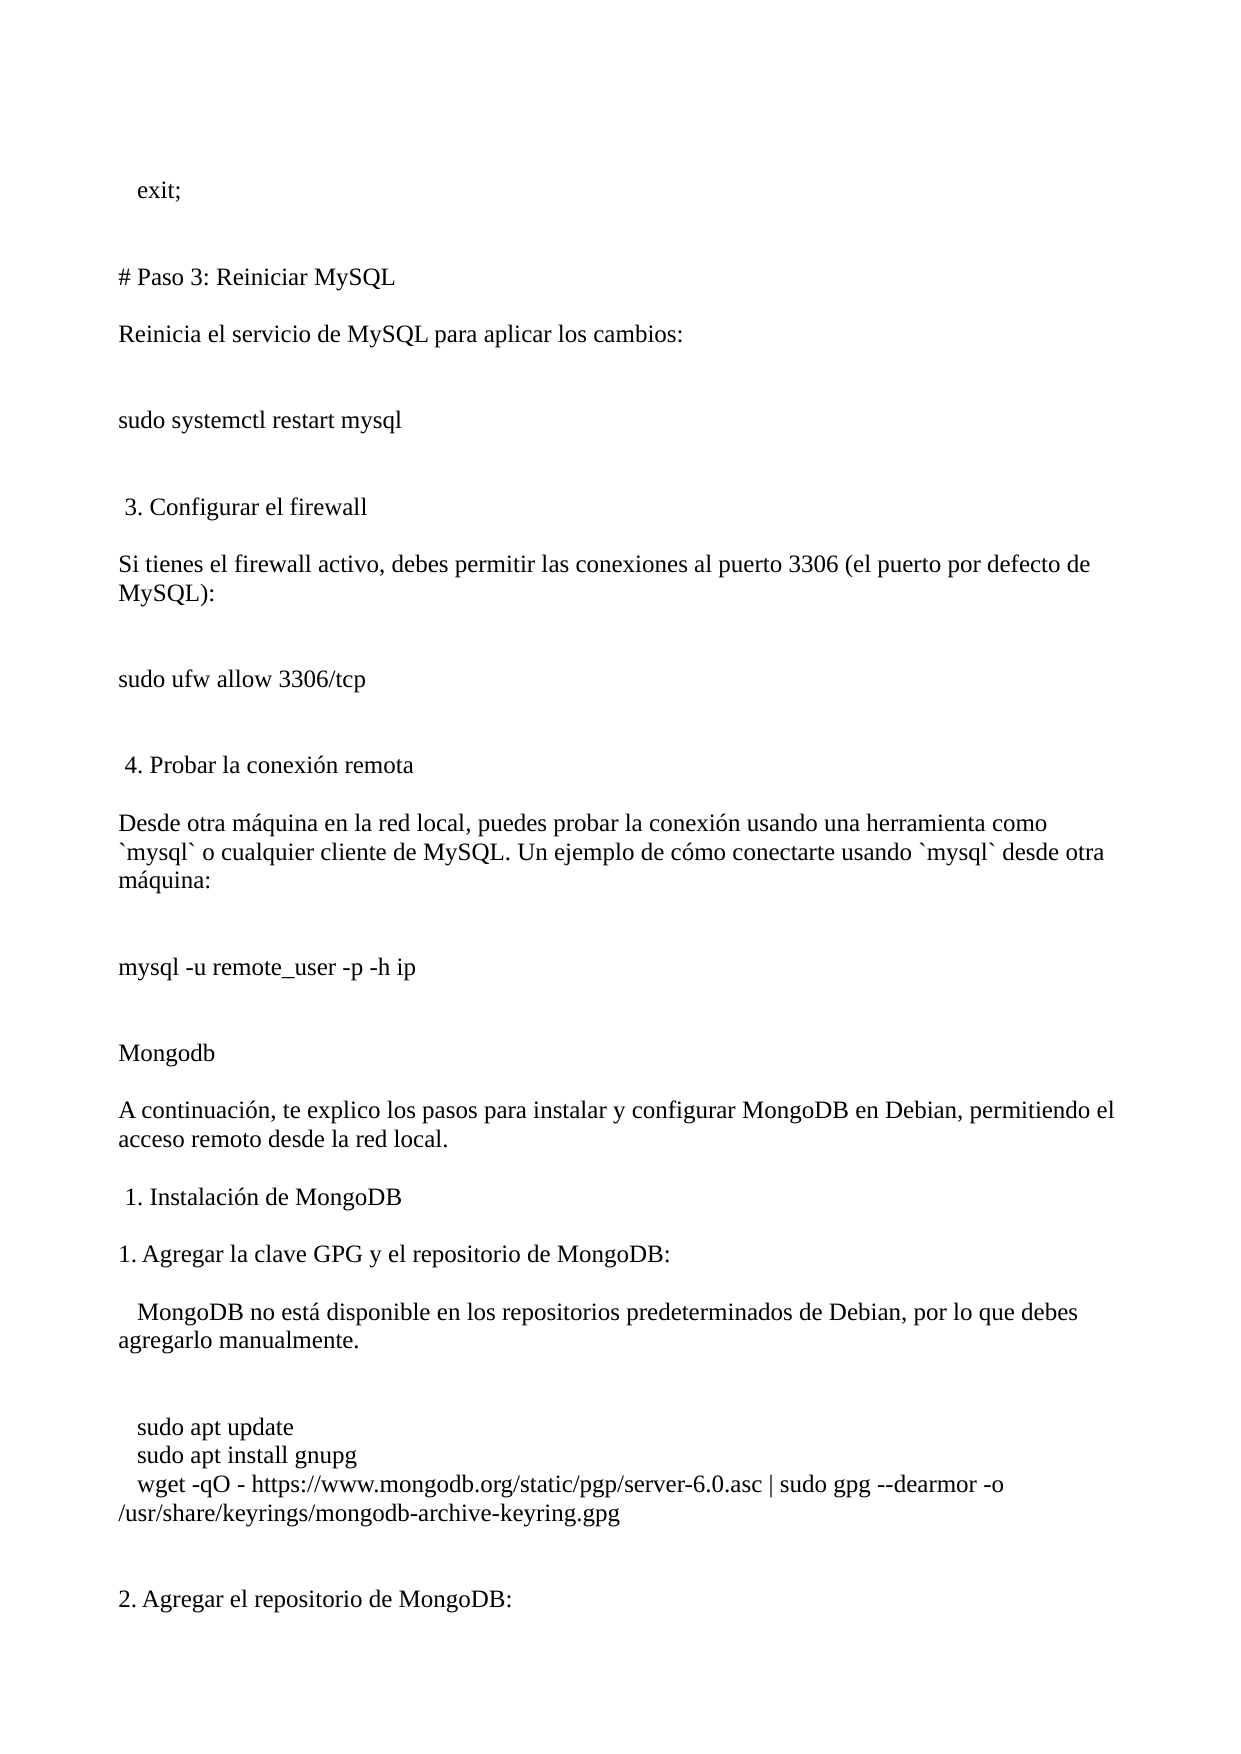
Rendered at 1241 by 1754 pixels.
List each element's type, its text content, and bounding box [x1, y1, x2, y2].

text mysql -u remote_user -p -h ip [118, 952, 1122, 981]
text Desde otra máquina en la red local, puedes probar la conexión usando una herramienta como `mysql` o cualquier cliente de MySQL. Un ejemplo de cómo conectarte usando `mysql` desde otra máquina: [118, 808, 1122, 894]
text A continuación, te explico los pasos para instalar y configurar MongoDB en Debian, permitiendo el acceso remoto desde la red local. [118, 1096, 1122, 1153]
text sudo apt update [118, 1412, 1122, 1441]
text wget -qO - https://www.mongodb.org/static/pgp/server-6.0.asc | sudo gpg --dearmor -o /usr/share/keyrings/mongodb-archive-keyring.gpg [118, 1469, 1122, 1527]
text # Paso 3: Reiniciar MySQL [118, 262, 1122, 291]
text sudo ufw allow 3306/tcp [118, 664, 1122, 693]
text 4. Probar la conexión remota [118, 751, 1122, 779]
text 1. Instalación de MongoDB [118, 1182, 1122, 1211]
text Mongodb [118, 1038, 1122, 1067]
text 2. Agregar el repositorio de MongoDB: [118, 1584, 1122, 1613]
text sudo systemctl restart mysql [118, 406, 1122, 434]
text exit; [118, 176, 1122, 204]
text sudo apt install gnupg [118, 1441, 1122, 1469]
text MongoDB no está disponible en los repositorios predeterminados de Debian, por lo que debes agregarlo manualmente. [118, 1297, 1122, 1354]
text 1. Agregar la clave GPG y el repositorio de MongoDB: [118, 1239, 1122, 1268]
text 3. Configurar el firewall [118, 492, 1122, 521]
text Si tienes el firewall activo, debes permitir las conexiones al puerto 3306 (el puerto por defecto de MySQL): [118, 549, 1122, 607]
text Reinicia el servicio de MySQL para aplicar los cambios: [118, 319, 1122, 348]
